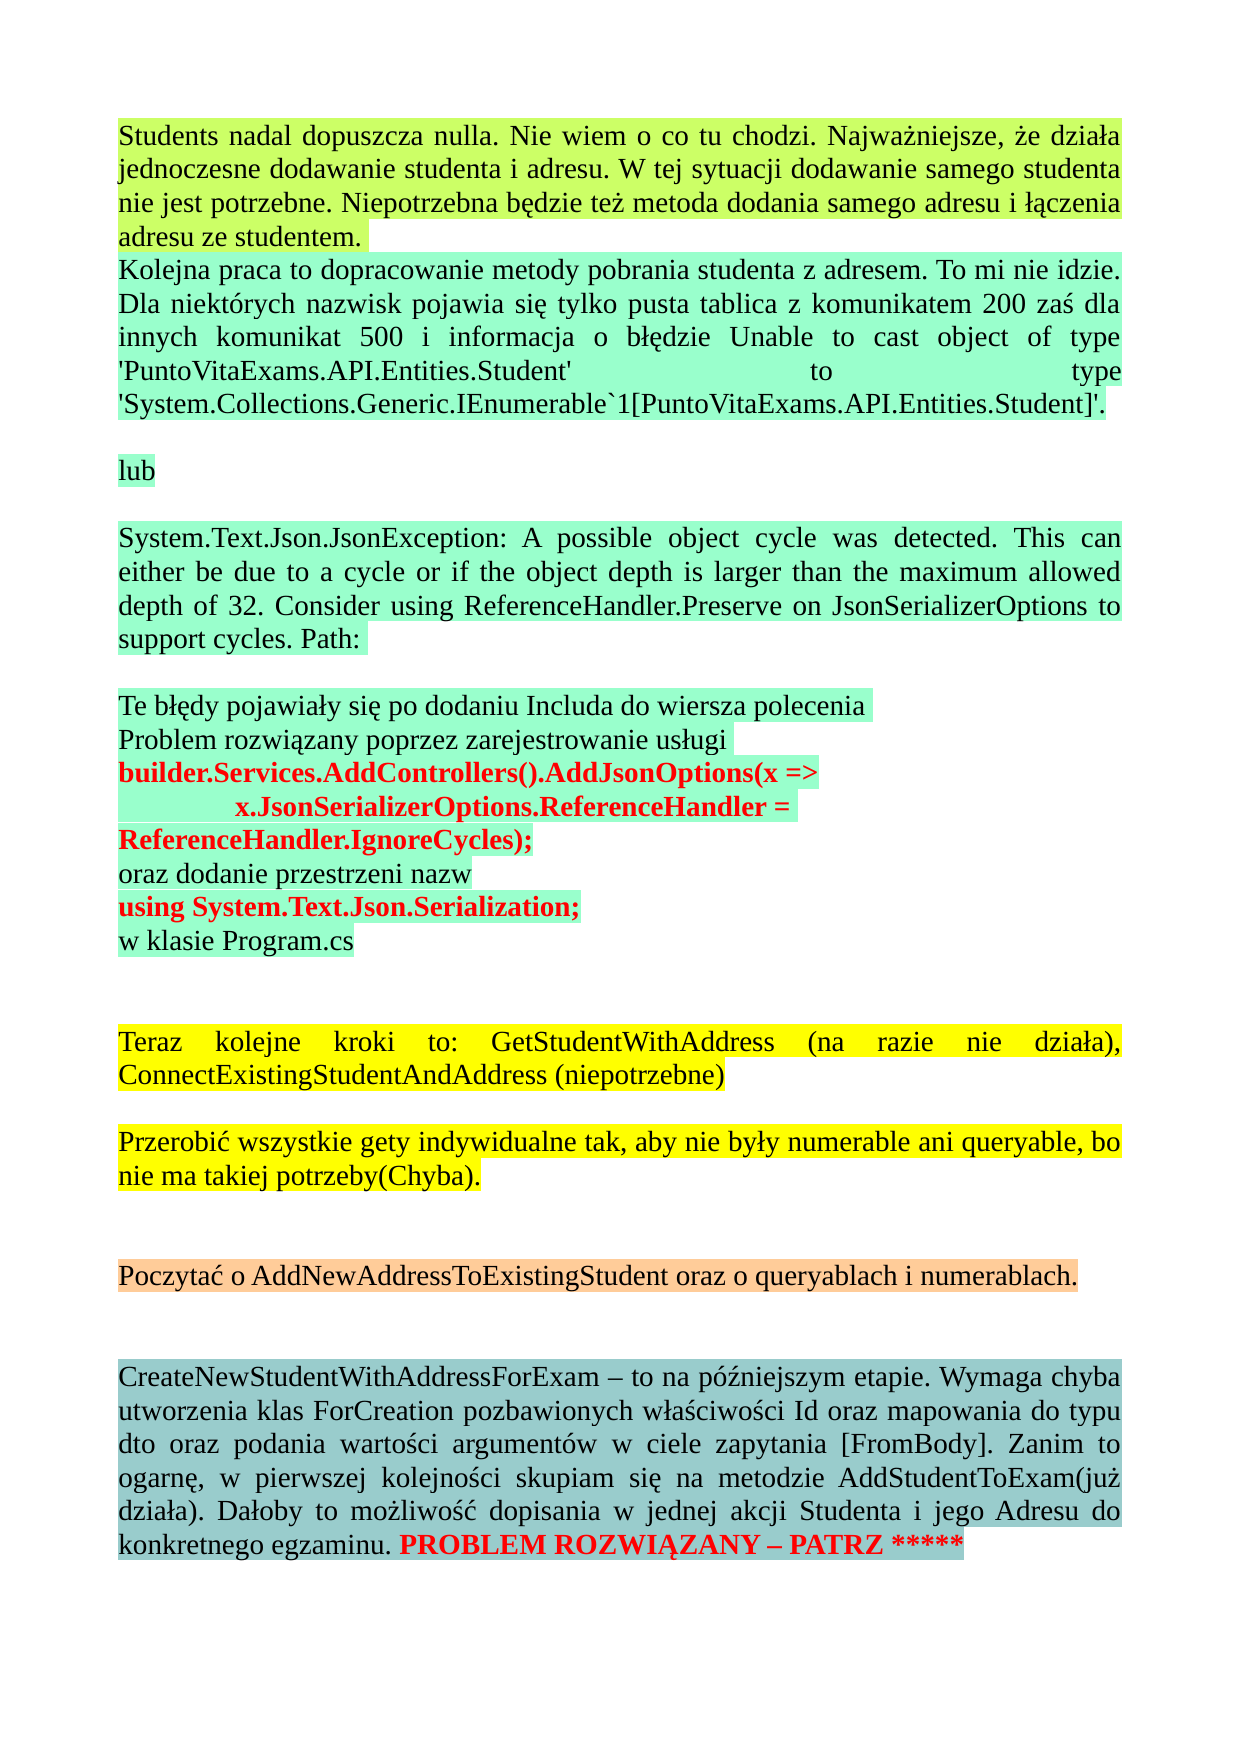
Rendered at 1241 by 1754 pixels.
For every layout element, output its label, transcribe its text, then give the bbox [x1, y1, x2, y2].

text lub [118, 453, 1122, 487]
text w klasie Program.cs [118, 923, 1122, 957]
text System.Text.Json.JsonException: A possible object cycle was detected. This can either be due to a cycle or if the object depth is larger than the maximum allowed depth of 32. Consider using ReferenceHandler.Preserve on JsonSerializerOptions to support cycles. Path: [118, 521, 1122, 655]
text builder.Services.AddControllers().AddJsonOptions(x => [118, 755, 1122, 789]
text Poczytać o AddNewAddressToExistingStudent oraz o queryablach i numerablach. [118, 1258, 1122, 1292]
text x.JsonSerializerOptions.ReferenceHandler = ReferenceHandler.IgnoreCycles); [118, 789, 1122, 856]
text using System.Text.Json.Serialization; [118, 889, 1122, 923]
text Te błędy pojawiały się po dodaniu Includa do wiersza polecenia [118, 688, 1122, 722]
text Przerobić wszystkie gety indywidualne tak, aby nie były numerable ani queryable, bo nie ma takiej potrzeby(Chyba). [118, 1124, 1122, 1191]
text oraz dodanie przestrzeni nazw [118, 856, 1122, 889]
text Students nadal dopuszcza nulla. Nie wiem o co tu chodzi. Najważniejsze, że działa jednoczesne dodawanie studenta i adresu. W tej sytuacji dodawanie samego studenta nie jest potrzebne. Niepotrzebna będzie też metoda dodania samego adresu i łączenia adresu ze studentem. [118, 118, 1122, 252]
text Kolejna praca to dopracowanie metody pobrania studenta z adresem. To mi nie idzie. Dla niektórych nazwisk pojawia się tylko pusta tablica z komunikatem 200 zaś dla innych komunikat 500 i informacja o błędzie Unable to cast object of type 'PuntoVitaExams.API.Entities.Student' to type 'System.Collections.Generic.IEnumerable`1[PuntoVitaExams.API.Entities.Student]'. [118, 252, 1122, 420]
text CreateNewStudentWithAddressForExam – to na późniejszym etapie. Wymaga chyba utworzenia klas ForCreation pozbawionych właściwości Id oraz mapowania do typu dto oraz podania wartości argumentów w ciele zapytania [FromBody]. Zanim to ogarnę, w pierwszej kolejności skupiam się na metodzie AddStudentToExam(już działa). Dałoby to możliwość dopisania w jednej akcji Studenta i jego Adresu do konkretnego egzaminu. PROBLEM ROZWIĄZANY – PATRZ ***** [118, 1359, 1122, 1560]
text Problem rozwiązany poprzez zarejestrowanie usługi [118, 722, 1122, 755]
text Teraz kolejne kroki to: GetStudentWithAddress (na razie nie działa), ConnectExistingStudentAndAddress (niepotrzebne) [118, 1024, 1122, 1091]
